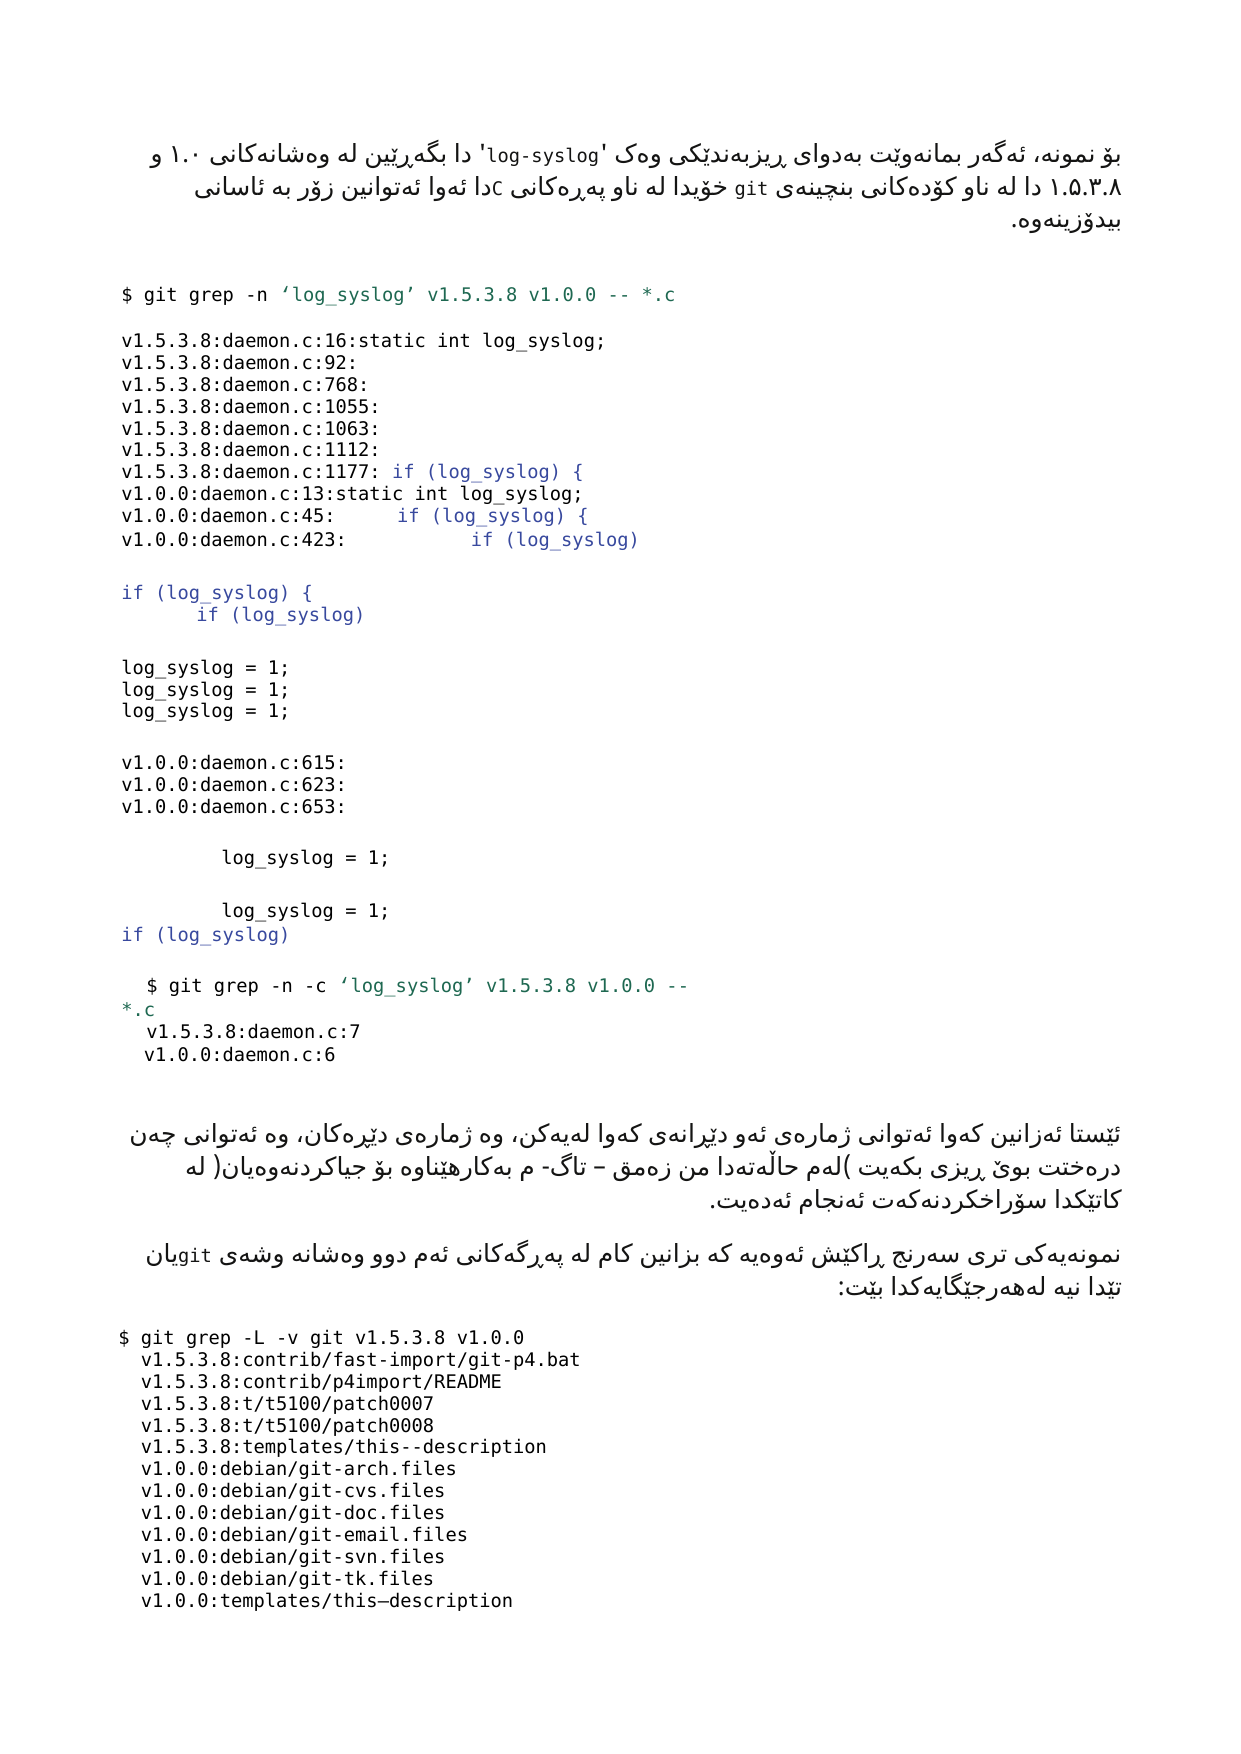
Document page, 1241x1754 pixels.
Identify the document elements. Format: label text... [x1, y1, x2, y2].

text v1.5.3.8:contrib/p4import/README [118, 1371, 1122, 1393]
text ئێستا ئەزانین کەوا ئەتوانی ژمارەی ئەو دێڕانەی کەوا لەیەکن، وە ژمارەی دێڕەکان، وە ئەتوانی چەن درەختت بوێ ڕیزی بکەیت )لەم حاڵەتەدا من زەمق – تاگ- م بەکارهێناوە بۆ جیاکردنەوەیان( لە کاتێکدا سۆراخکردنەکەت ئەنجام ئەدەیت. [118, 1120, 1122, 1218]
text v1.0.0:debian/git-arch.files [118, 1458, 1122, 1480]
text v1.5.3.8:templates/this--description [118, 1437, 1122, 1458]
text $ git grep -L -v git v1.5.3.8 v1.0.0 [118, 1327, 1122, 1349]
text v1.0.0:debian/git-tk.files [118, 1568, 1122, 1590]
text v1.5.3.8:contrib/fast-import/git-p4.bat [118, 1349, 1122, 1371]
text نمونەیەکی تری سەرنج ڕاکێش ئەوەیە کە بزانین کام لە پەڕگەکانی ئەم دوو وەشانە وشەی gitیان تێدا نیە لەهەرجێگایەکدا بێت: [118, 1240, 1122, 1305]
text v1.0.0:templates/this—description [118, 1590, 1122, 1612]
text v1.0.0:debian/git-svn.files [118, 1546, 1122, 1568]
table_header $ git grep -n ‘log_syslog’ v1.5.3.8 v1.0.0 -- *.c v1.5.3.8:daemon.c:16:static int log_syslog; v1.5.3.8:daemon.c:92: v1.5.3.8:daemon.c:768: v1.5.3.8:daemon.c:1055: v1.5.3.8:daemon.c:1063: v1.5.3.8:daemon.c:1112: v1.5.3.8:daemon.c:1177: if (log_syslog) { v1.0.0:daemon.c:13:static int log_syslog; v1.0.0:daemon.c:45: if (log_syslog) { v1.0.0:daemon.c:423: if (log_syslog) if (log_syslog) { if (log_syslog) log_syslog = 1; log_syslog = 1; log_syslog = 1; v1.0.0:daemon.c:615: v1.0.0:daemon.c:623: v1.0.0:daemon.c:653: log_syslog = 1; log_syslog = 1; if (log_syslog) $ git grep -n -c ‘log_syslog’ v1.5.3.8 v1.0.0 -- *.c v1.5.3.8:daemon.c:7 v1.0.0:daemon.c:6 [118, 282, 734, 1098]
text v1.0.0:debian/git-doc.files [118, 1502, 1122, 1524]
text v1.5.3.8:t/t5100/patch0007 [118, 1393, 1122, 1415]
text v1.0.0:debian/git-email.files [118, 1524, 1122, 1546]
text v1.0.0:debian/git-cvs.files [118, 1480, 1122, 1502]
text v1.5.3.8:t/t5100/patch0008 [118, 1415, 1122, 1437]
text بۆ نمونە، ئەگەر بمانەوێت بەدوای ڕیزبەندێکی وەک 'log-syslog' دا بگەڕێین لە وەشانەکانی ۱.٠ و ۱.۵.۳.۸ دا لە ناو کۆدەکانی بنچینەی git خۆیدا لە ناو پەڕەکانی Cدا ئەوا ئەتوانین زۆر بە ئاسانی بیدۆزینەوە. [118, 140, 1122, 238]
